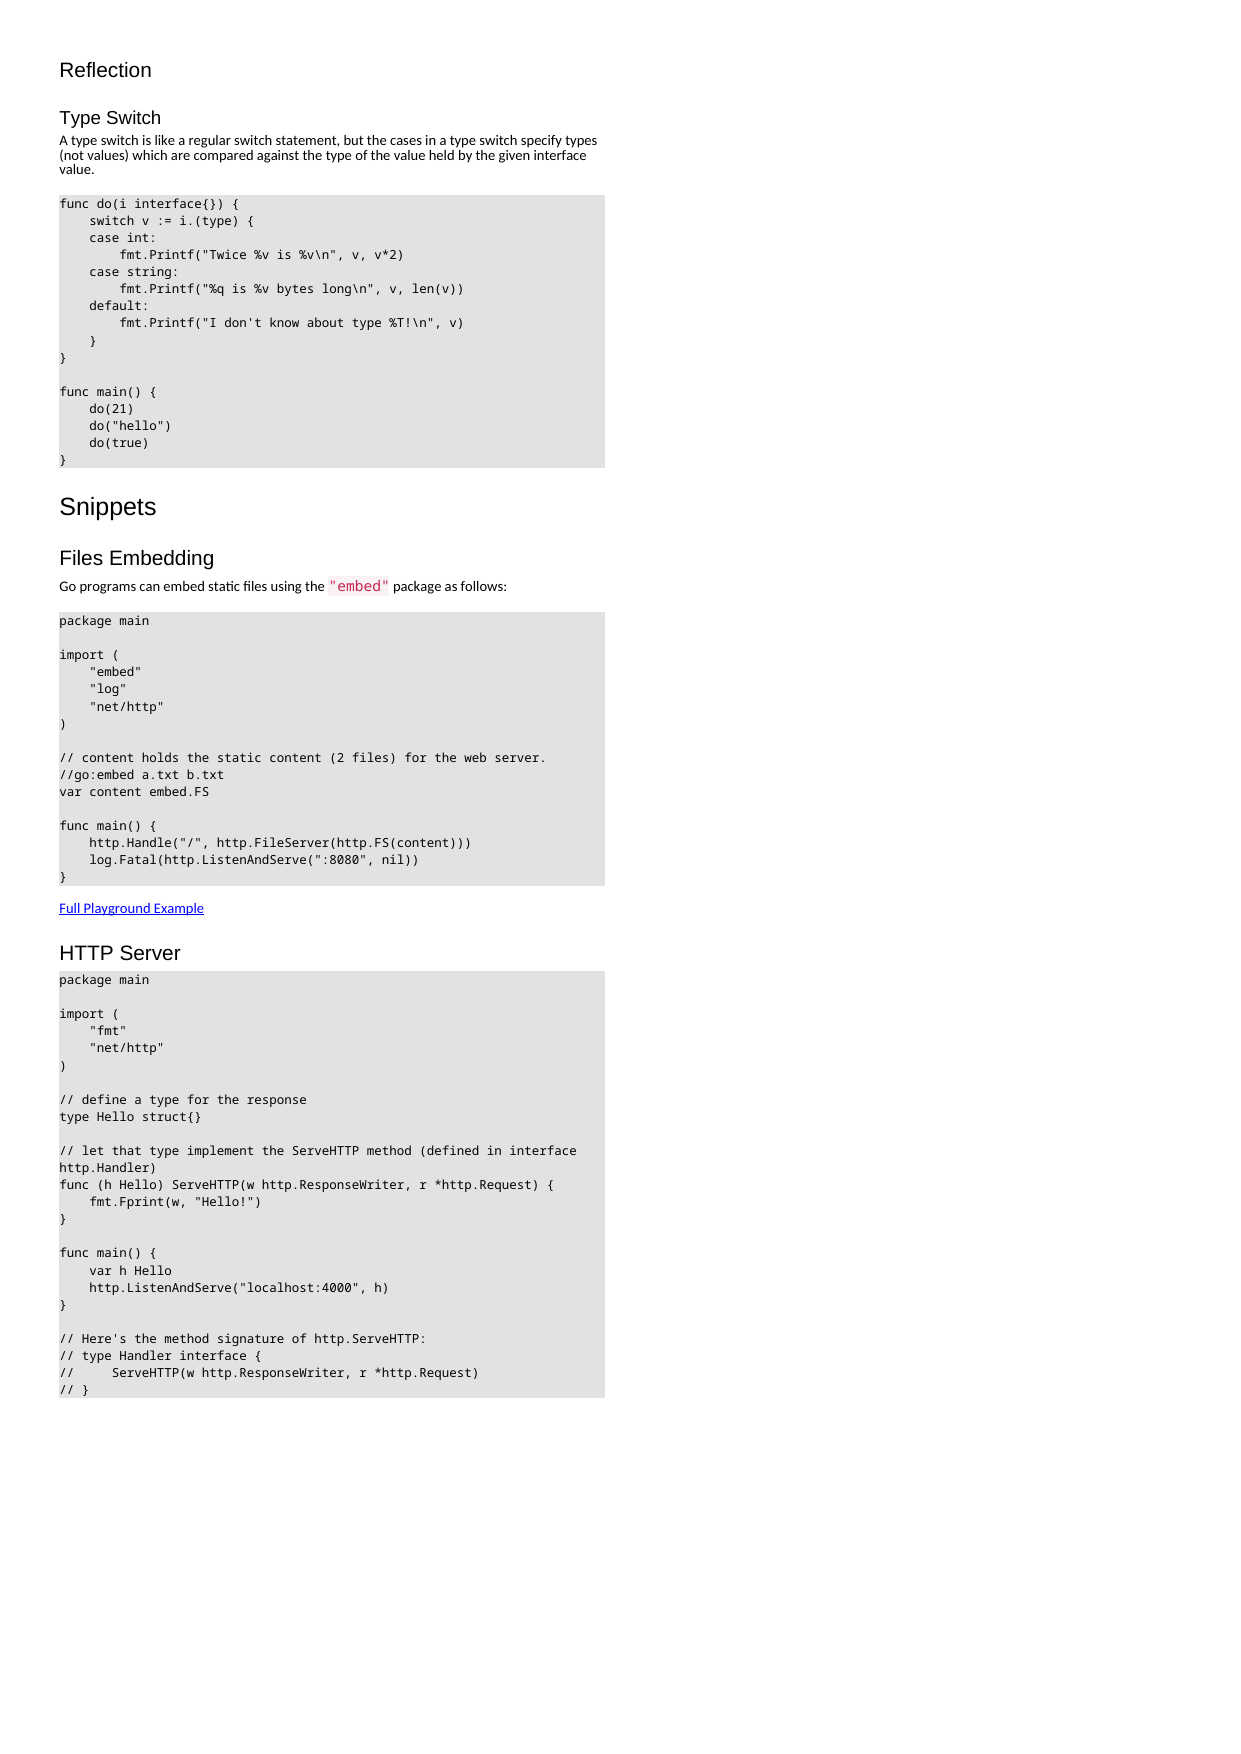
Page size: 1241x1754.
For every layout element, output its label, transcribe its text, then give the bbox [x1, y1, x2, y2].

text package main import ( "fmt" "net/http" ) // define a type for the response type Hello struct{} // let that type implement the ServeHTTP method (defined in interface http.Handler) func (h Hello) ServeHTTP(w http.ResponseWriter, r *http.Request) { fmt.Fprint(w, "Hello!") } func main() { var h Hello http.ListenAndServe("localhost:4000", h) } // Here's the method signature of http.ServeHTTP: // type Handler interface { // ServeHTTP(w http.ResponseWriter, r *http.Request) // } [59, 971, 605, 1398]
text Go programs can embed static files using the "embed" package as follows: [59, 576, 328, 596]
subtitle Files Embedding [59, 546, 605, 569]
text package main import ( "embed" "log" "net/http" ) // content holds the static content (2 files) for the web server. //go:embed a.txt b.txt var content embed.FS func main() { http.Handle("/", http.FileServer(http.FS(content))) log.Fatal(http.ListenAndServe(":8080", nil)) } [59, 612, 605, 886]
subtitle Type Switch [59, 107, 605, 128]
text Go programs can embed static files using the "embed" package as follows: [389, 576, 605, 596]
subtitle Reflection [59, 59, 605, 82]
subtitle HTTP Server [59, 942, 605, 965]
text A type switch is like a regular switch statement, but the cases in a type switch specify types (not values) which are compared against the type of the value held by the given interface value. [59, 134, 605, 178]
text func do(i interface{}) { switch v := i.(type) { case int: fmt.Printf("Twice %v is %v\n", v, v*2) case string: fmt.Printf("%q is %v bytes long\n", v, len(v)) default: fmt.Printf("I don't know about type %T!\n", v) } } func main() { do(21) do("hello") do(true) } [59, 195, 605, 468]
subtitle Snippets [59, 493, 605, 521]
text Full Playground Example [59, 902, 605, 917]
